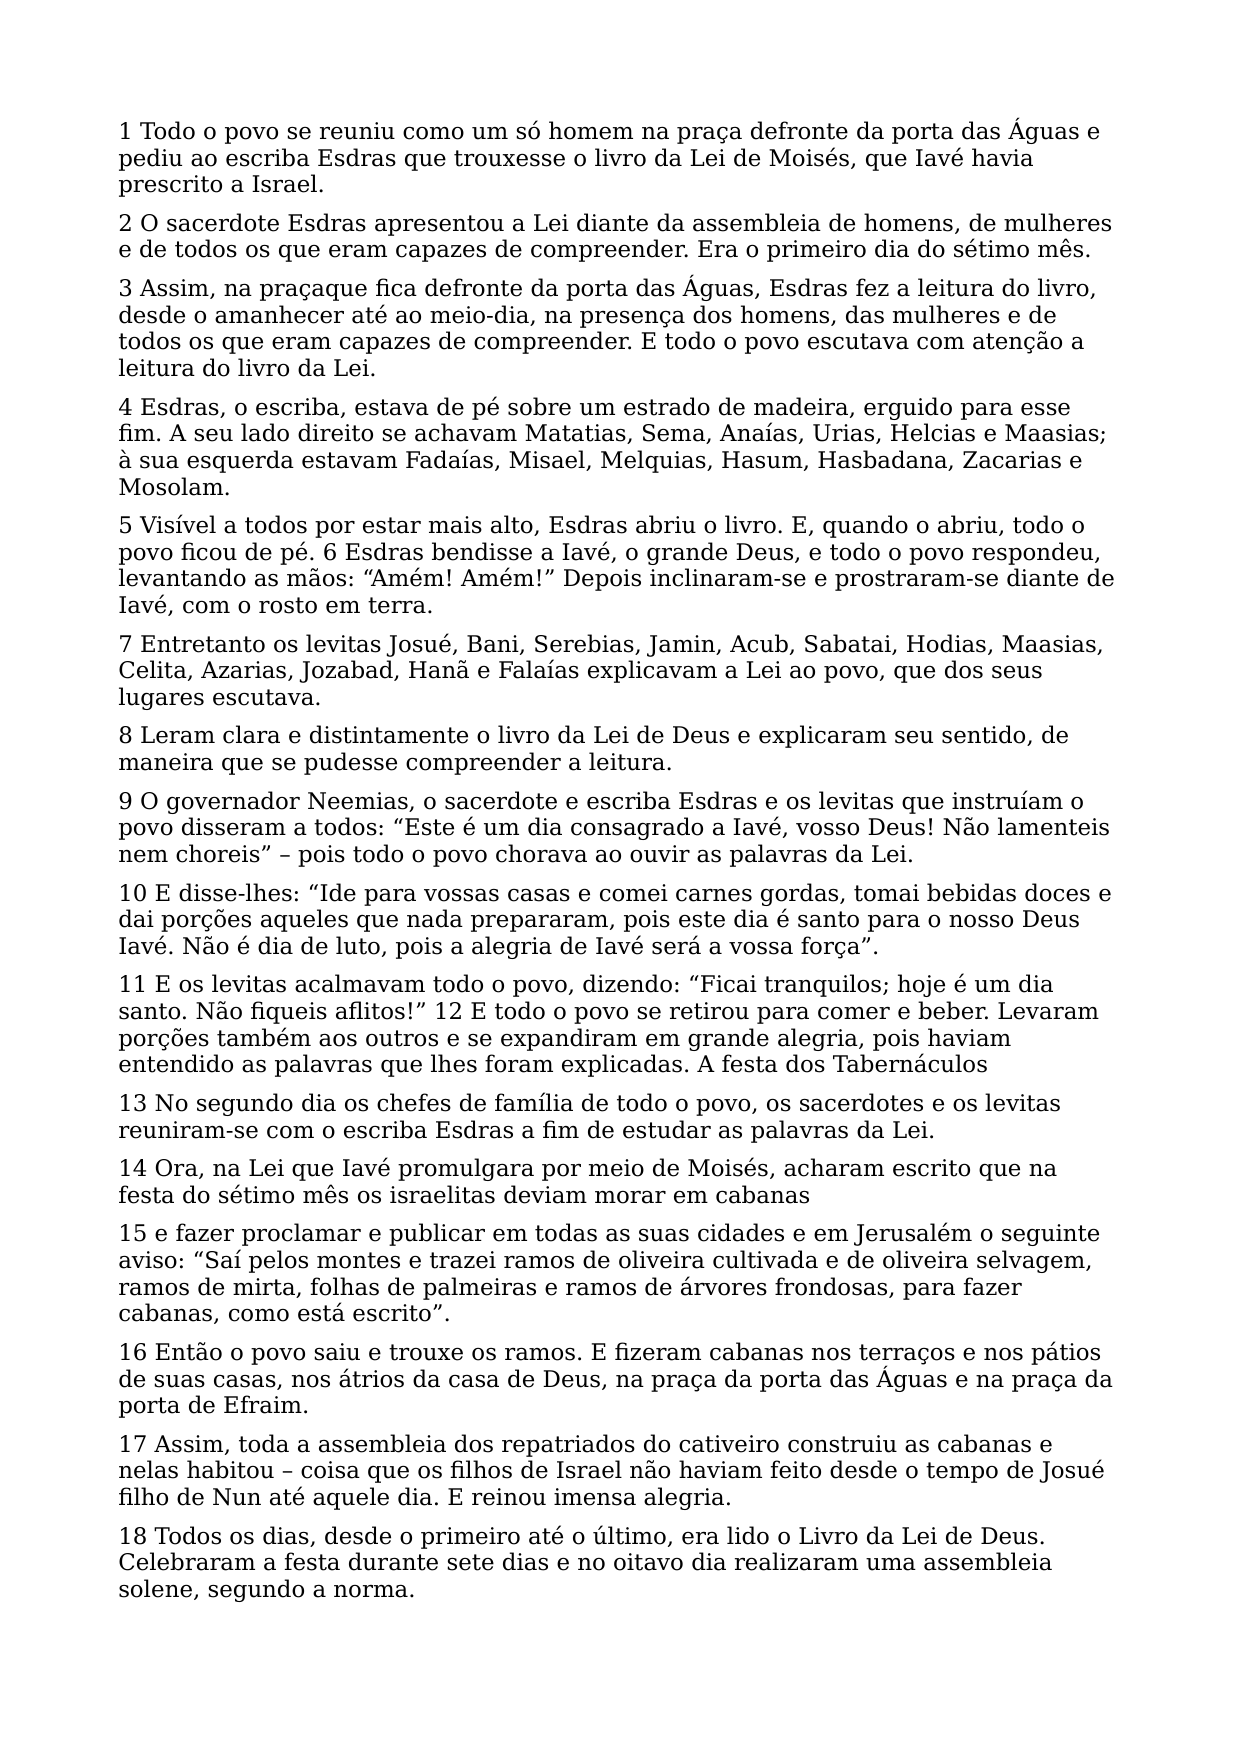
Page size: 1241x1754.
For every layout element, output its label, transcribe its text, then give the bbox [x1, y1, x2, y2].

text 3 Assim, na praçaque fica defronte da porta das Águas, Esdras fez a leitura do livro, desde o amanhecer até ao meio-dia, na presença dos homens, das mulheres e de todos os que eram capazes de compreender. E todo o povo escutava com atenção a leitura do livro da Lei. [118, 275, 1122, 382]
text 4 Esdras, o escriba, estava de pé sobre um estrado de madeira, erguido para esse fim. A seu lado direito se achavam Matatias, Sema, Anaías, Urias, Helcias e Maasias; à sua esquerda estavam Fadaías, Misael, Melquias, Hasum, Hasbadana, Zacarias e Mosolam. [118, 394, 1122, 500]
text 9 O governador Neemias, o sacerdote e escriba Esdras e os levitas que instruíam o povo disseram a todos: “Este é um dia consagrado a Iavé, vosso Deus! Não lamenteis nem choreis” – pois todo o povo chorava ao ouvir as palavras da Lei. [118, 788, 1122, 868]
text 5 Visível a todos por estar mais alto, Esdras abriu o livro. E, quando o abriu, todo o povo ficou de pé. 6 Esdras bendisse a Iavé, o grande Deus, e todo o povo respondeu, levantando as mãos: “Amém! Amém!” Depois inclinaram-se e prostraram-se diante de Iavé, com o rosto em terra. [118, 512, 1122, 619]
text 15 e fazer proclamar e publicar em todas as suas cidades e em Jerusalém o seguinte aviso: “Saí pelos montes e trazei ramos de oliveira cultivada e de oliveira selvagem, ramos de mirta, folhas de palmeiras e ramos de árvores frondosas, para fazer cabanas, como está escrito”. [118, 1221, 1122, 1327]
text 14 Ora, na Lei que Iavé promulgara por meio de Moisés, acharam escrito que na festa do sétimo mês os israelitas deviam morar em cabanas [118, 1155, 1122, 1209]
text 16 Então o povo saiu e trouxe os ramos. E fizeram cabanas nos terraços e nos pátios de suas casas, nos átrios da casa de Deus, na praça da porta das Águas e na praça da porta de Efraim. [118, 1339, 1122, 1419]
text 18 Todos os dias, desde o primeiro até o último, era lido o Livro da Lei de Deus. Celebraram a festa durante sete dias e no oitavo dia realizaram uma assembleia solene, segundo a norma. [118, 1523, 1122, 1603]
text 13 No segundo dia os chefes de família de todo o povo, os sacerdotes e os levitas reuniram-se com o escriba Esdras a fim de estudar as palavras da Lei. [118, 1090, 1122, 1143]
text 2 O sacerdote Esdras apresentou a Lei diante da assembleia de homens, de mulheres e de todos os que eram capazes de compreender. Era o primeiro dia do sétimo mês. [118, 210, 1122, 263]
text 8 Leram clara e distintamente o livro da Lei de Deus e explicaram seu sentido, de maneira que se pudesse compreender a leitura. [118, 723, 1122, 776]
text 17 Assim, toda a assembleia dos repatriados do cativeiro construiu as cabanas e nelas habitou – coisa que os filhos de Israel não haviam feito desde o tempo de Josué filho de Nun até aquele dia. E reinou imensa alegria. [118, 1431, 1122, 1511]
text 1 Todo o povo se reuniu como um só homem na praça defronte da porta das Águas e pediu ao escriba Esdras que trouxesse o livro da Lei de Moisés, que Iavé havia prescrito a Israel. [118, 118, 1122, 198]
text 11 E os levitas acalmavam todo o povo, dizendo: “Ficai tranquilos; hoje é um dia santo. Não fiqueis aflitos!” 12 E todo o povo se retirou para comer e beber. Levaram porções também aos outros e se expandiram em grande alegria, pois haviam entendido as palavras que lhes foram explicadas. A festa dos Tabernáculos [118, 972, 1122, 1078]
text 10 E disse-lhes: “Ide para vossas casas e comei carnes gordas, tomai bebidas doces e dai porções aqueles que nada prepararam, pois este dia é santo para o nosso Deus Iavé. Não é dia de luto, pois a alegria de Iavé será a vossa força”. [118, 880, 1122, 960]
text 7 Entretanto os levitas Josué, Bani, Serebias, Jamin, Acub, Sabatai, Hodias, Maasias, Celita, Azarias, Jozabad, Hanã e Falaías explicavam a Lei ao povo, que dos seus lugares escutava. [118, 631, 1122, 711]
